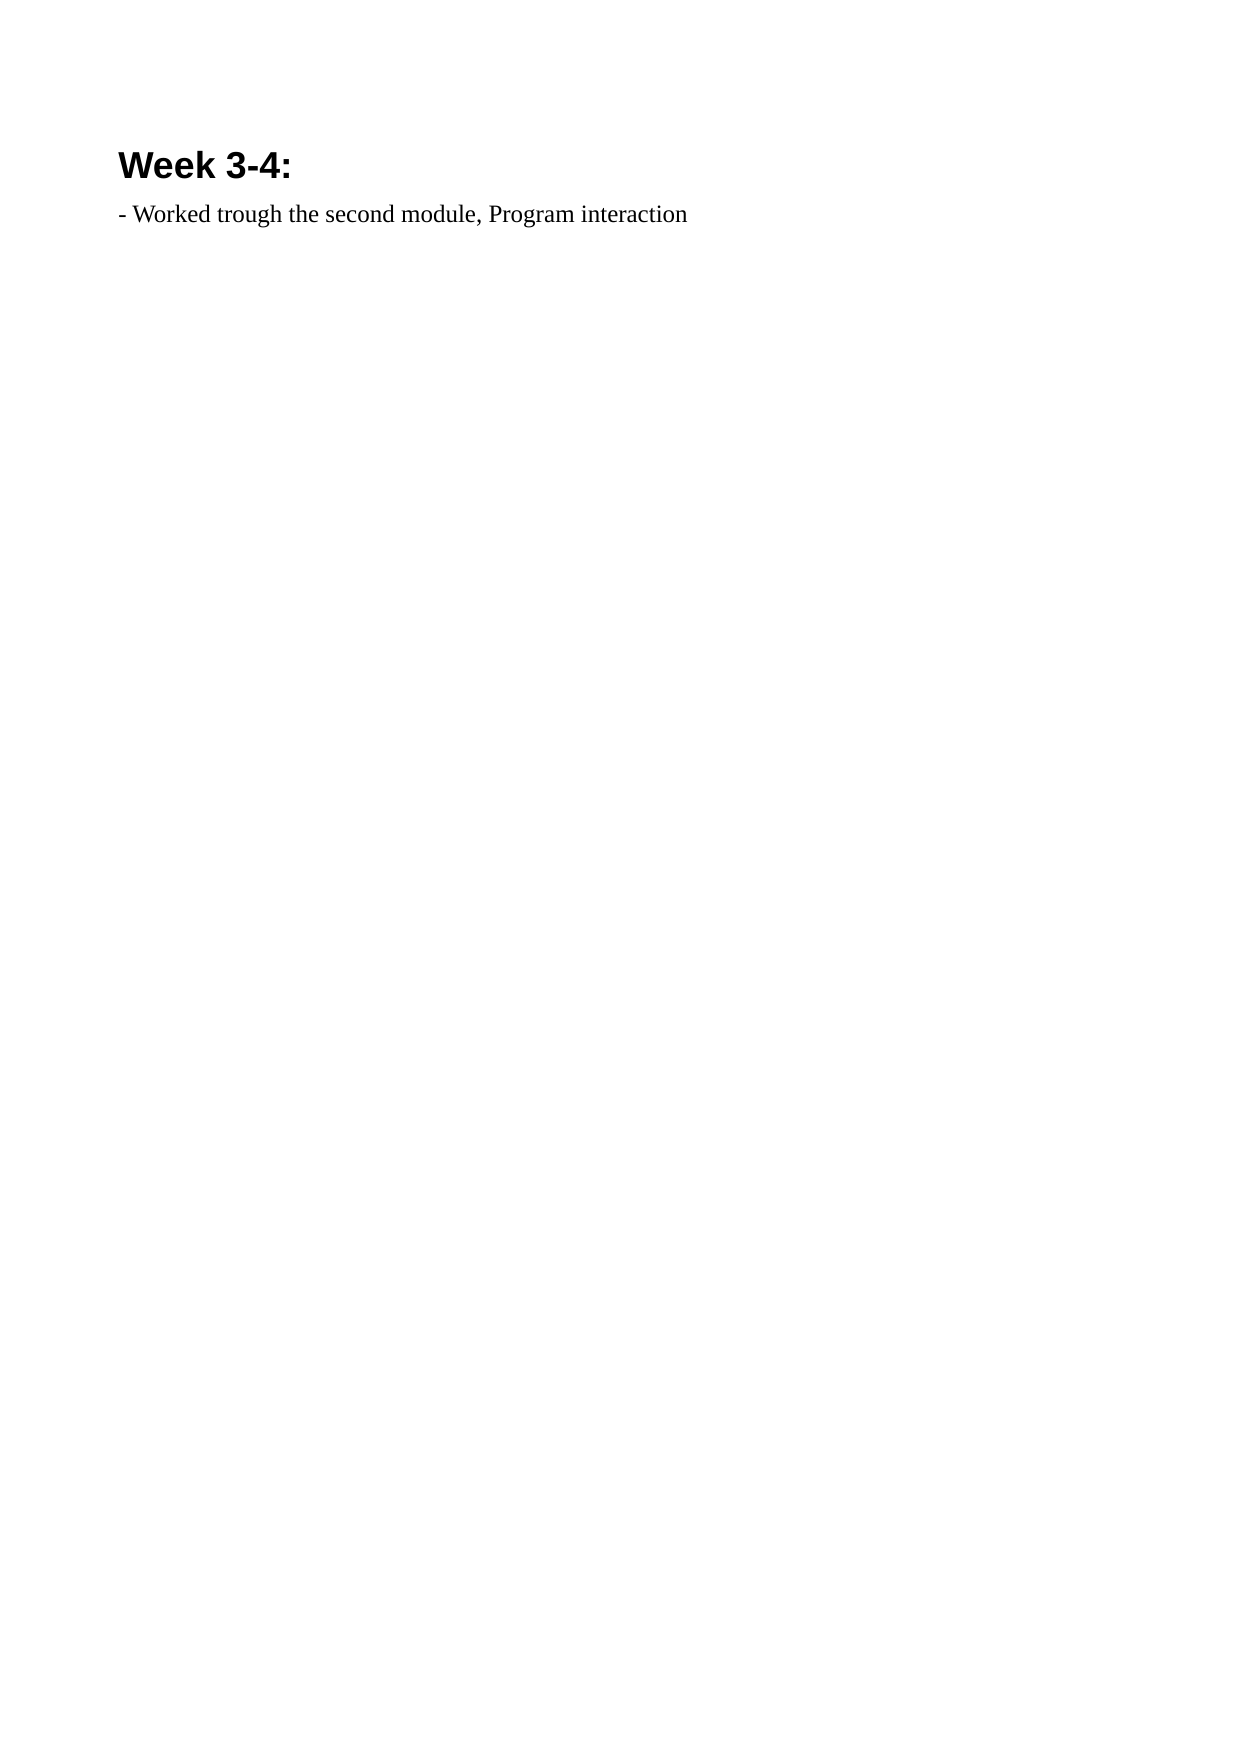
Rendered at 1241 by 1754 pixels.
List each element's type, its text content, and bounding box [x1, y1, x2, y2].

text - Worked trough the second module, Program interaction [118, 199, 1122, 227]
subtitle Week 3-4: [118, 143, 1122, 186]
